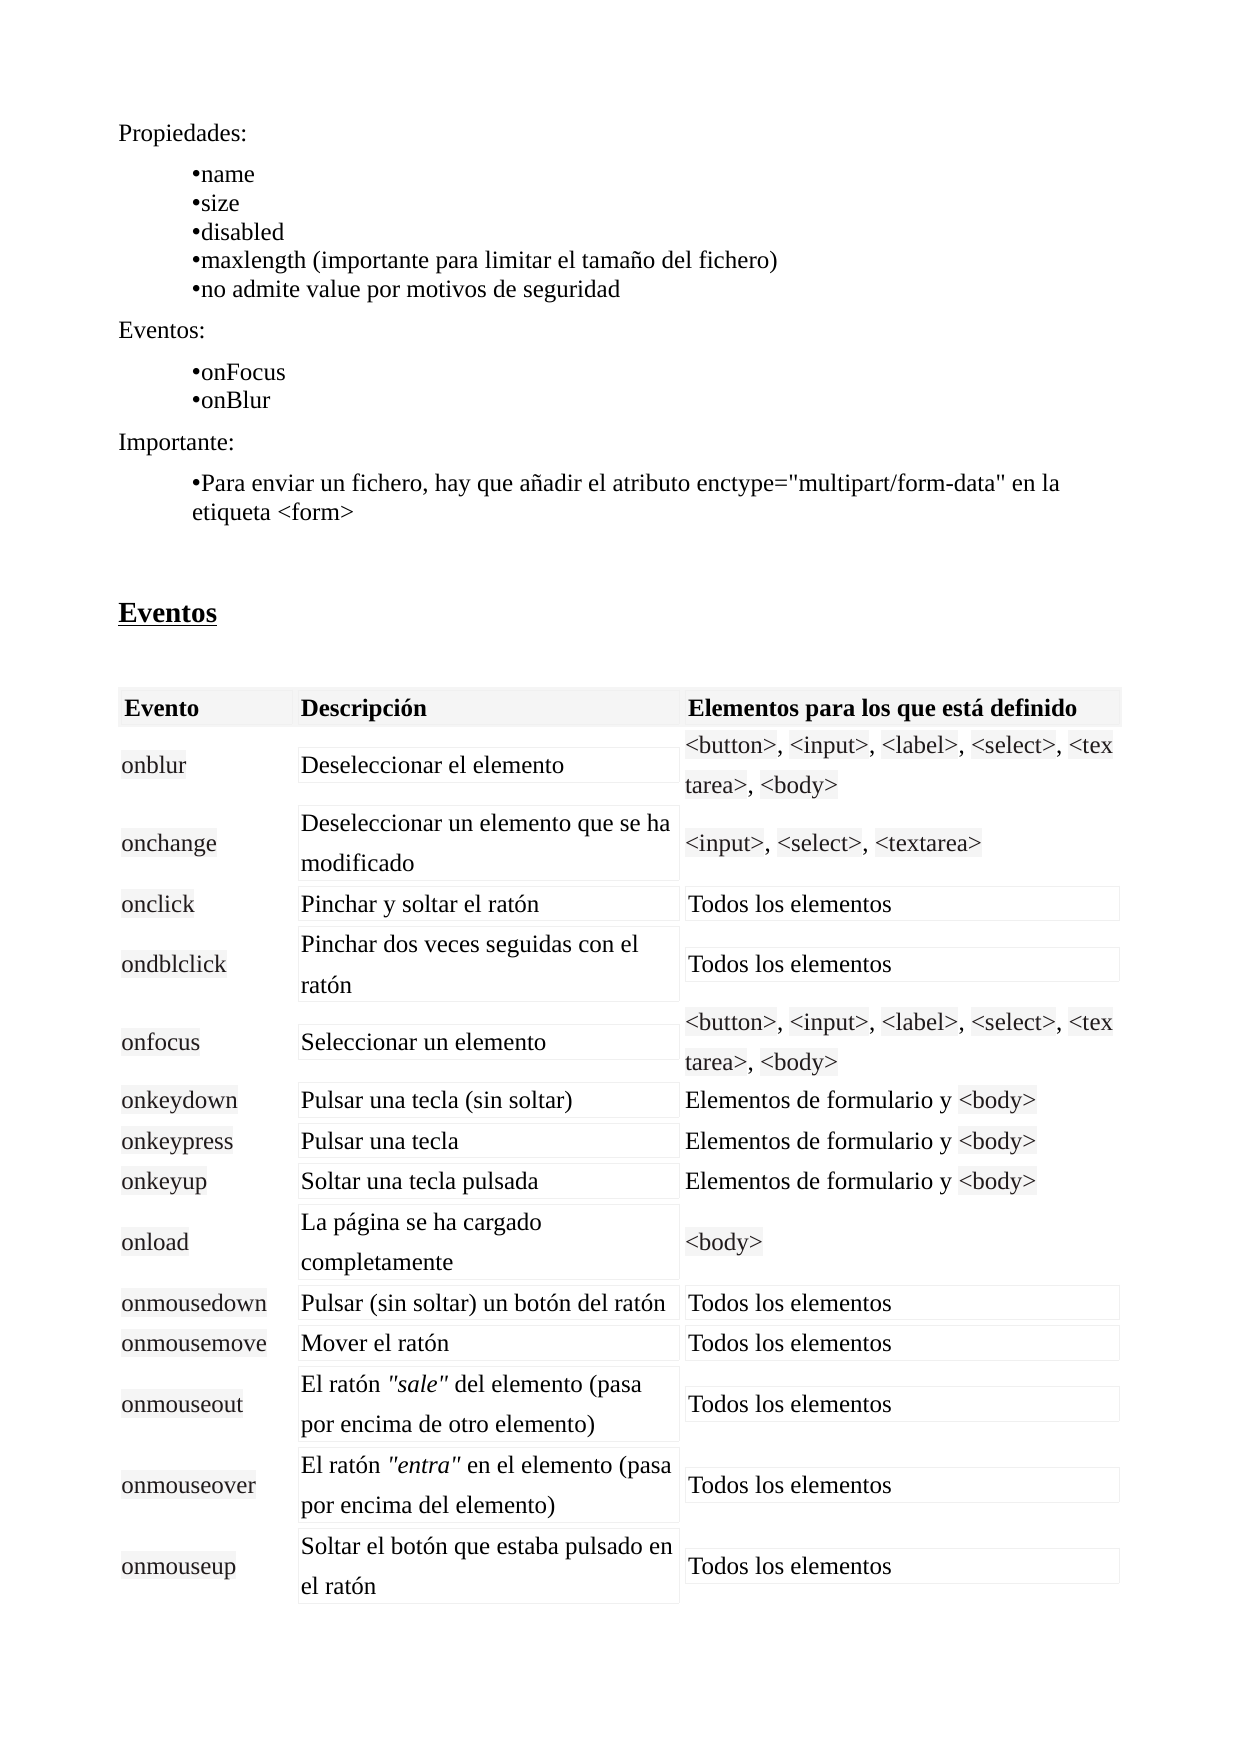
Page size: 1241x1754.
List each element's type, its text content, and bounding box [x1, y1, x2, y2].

list name [118, 159, 1122, 188]
table_cell Todos los elementos [682, 1444, 1122, 1525]
table_cell Todos los elementos [682, 1282, 1122, 1322]
table_cell onmousemove [118, 1323, 295, 1363]
text Eventos [118, 596, 1122, 629]
table_cell Elementos de formulario y <body> [682, 1160, 1122, 1201]
table_cell Pulsar (sin soltar) un botón del ratón [295, 1282, 682, 1322]
text Eventos: [118, 316, 1122, 344]
table_cell <button>, <input>, <label>, <select>, <textarea>, <body> [682, 1004, 1122, 1079]
list onBlur [118, 386, 1122, 414]
table_cell Todos los elementos [682, 1525, 1122, 1606]
table_cell onchange [118, 802, 295, 883]
table_cell onload [118, 1201, 295, 1282]
table_cell <input>, <select>, <textarea> [682, 802, 1122, 883]
table_cell Todos los elementos [682, 1363, 1122, 1444]
table_cell El ratón "sale" del elemento (pasa por encima de otro elemento) [295, 1363, 682, 1444]
table_cell Soltar una tecla pulsada [295, 1160, 682, 1201]
table_cell El ratón "entra" en el elemento (pasa por encima del elemento) [295, 1444, 682, 1525]
table_cell Pinchar y soltar el ratón [295, 883, 682, 923]
list onFocus [118, 357, 1122, 386]
table_cell Deseleccionar un elemento que se ha modificado [295, 802, 682, 883]
table_cell ondblclick [118, 924, 295, 1004]
table_cell onblur [118, 727, 295, 802]
table_cell Seleccionar un elemento [295, 1004, 682, 1079]
text Propiedades: [118, 118, 1122, 147]
table_cell Todos los elementos [682, 883, 1122, 923]
table_cell onmouseout [118, 1363, 295, 1444]
table_header Evento [118, 687, 295, 727]
table_cell onmousedown [118, 1282, 295, 1322]
table_cell La página se ha cargado completamente [295, 1201, 682, 1282]
list maxlength (importante para limitar el tamaño del fichero) [118, 246, 1122, 274]
table_cell onkeydown [118, 1079, 295, 1120]
table_header Descripción [295, 687, 682, 727]
table_cell onclick [118, 883, 295, 923]
table_cell Soltar el botón que estaba pulsado en el ratón [295, 1525, 682, 1606]
table_cell onmouseup [118, 1525, 295, 1606]
table_cell Mover el ratón [295, 1323, 682, 1363]
list disabled [118, 217, 1122, 246]
list Para enviar un fichero, hay que añadir el atributo enctype="multipart/form-data" en la etiqueta <form> [118, 468, 1122, 526]
table_cell onkeypress [118, 1120, 295, 1160]
table_cell onkeyup [118, 1160, 295, 1201]
list no admite value por motivos de seguridad [118, 274, 1122, 303]
list size [118, 188, 1122, 217]
text Importante: [118, 427, 1122, 456]
table_cell onmouseover [118, 1444, 295, 1525]
table_header Elementos para los que está definido [682, 687, 1122, 727]
table_cell onfocus [118, 1004, 295, 1079]
table_cell Todos los elementos [682, 1323, 1122, 1363]
table_cell Pulsar una tecla (sin soltar) [295, 1079, 682, 1120]
table_cell Elementos de formulario y <body> [682, 1120, 1122, 1160]
table_cell Deseleccionar el elemento [295, 727, 682, 802]
table_cell Todos los elementos [682, 924, 1122, 1004]
table_cell Pinchar dos veces seguidas con el ratón [295, 924, 682, 1004]
table_cell <body> [682, 1201, 1122, 1282]
table_cell Elementos de formulario y <body> [682, 1079, 1122, 1120]
table_cell <button>, <input>, <label>, <select>, <textarea>, <body> [682, 727, 1122, 802]
table_cell Pulsar una tecla [295, 1120, 682, 1160]
